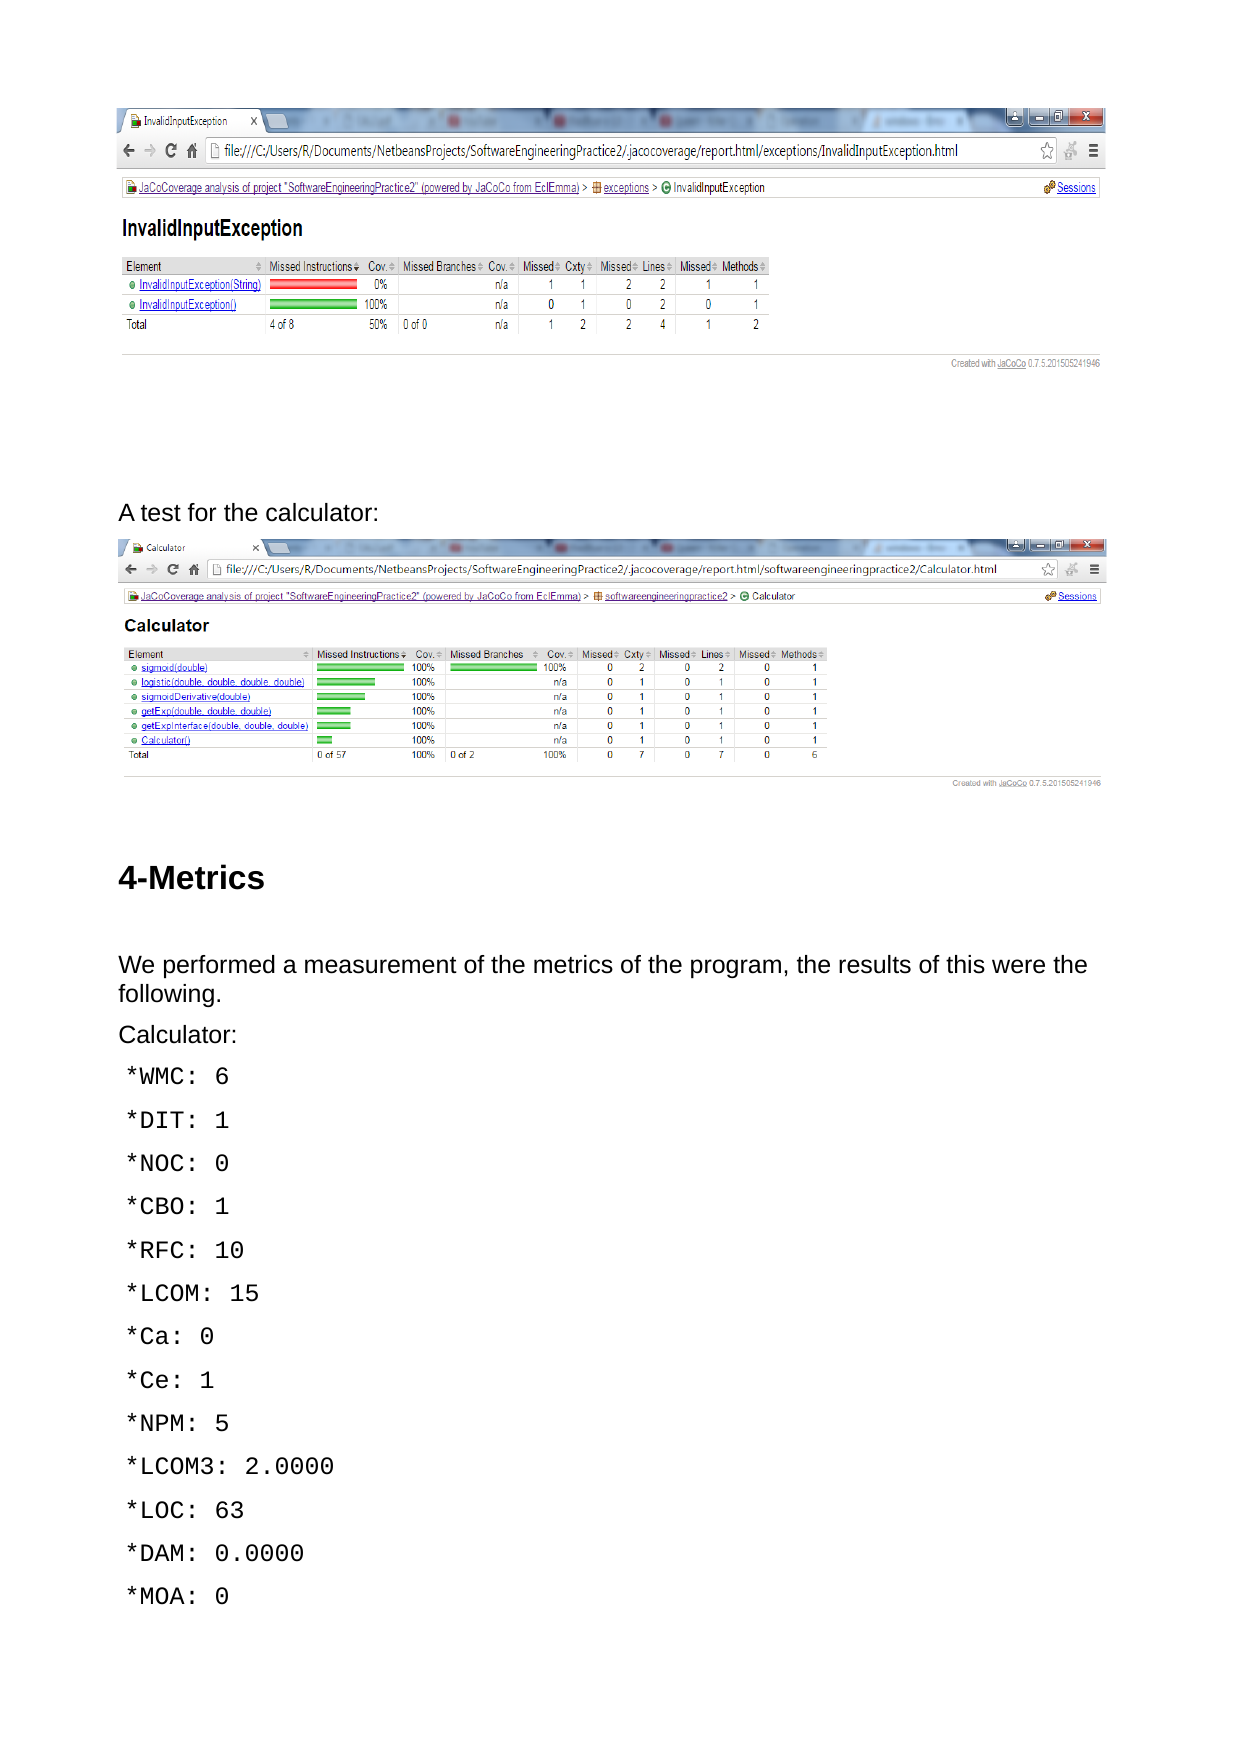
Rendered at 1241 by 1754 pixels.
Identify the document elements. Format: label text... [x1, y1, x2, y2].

text *LCOM: 15 [118, 1278, 1122, 1309]
text Calculator: [118, 1020, 1122, 1049]
text *DIT: 1 [118, 1105, 1122, 1136]
text A test for the calculator: [118, 498, 1122, 527]
picture [116, 108, 1121, 374]
text *WMC: 6 [118, 1061, 1122, 1092]
text *Ca: 0 [118, 1321, 1122, 1352]
text *RFC: 10 [118, 1235, 1122, 1266]
text We performed a measurement of the metrics of the program, the results of this were the following. [118, 950, 1122, 1008]
text *MOA: 0 [118, 1581, 1122, 1612]
text *LOC: 63 [118, 1495, 1122, 1526]
text *Ce: 1 [118, 1365, 1122, 1396]
text *NOC: 0 [118, 1148, 1122, 1179]
text *CBO: 1 [118, 1191, 1122, 1222]
text *NPM: 5 [118, 1408, 1122, 1439]
subtitle 4-Metrics [118, 858, 1122, 896]
picture [118, 539, 1122, 792]
text *LCOM3: 2.0000 [118, 1451, 1122, 1482]
text *DAM: 0.0000 [118, 1538, 1122, 1569]
